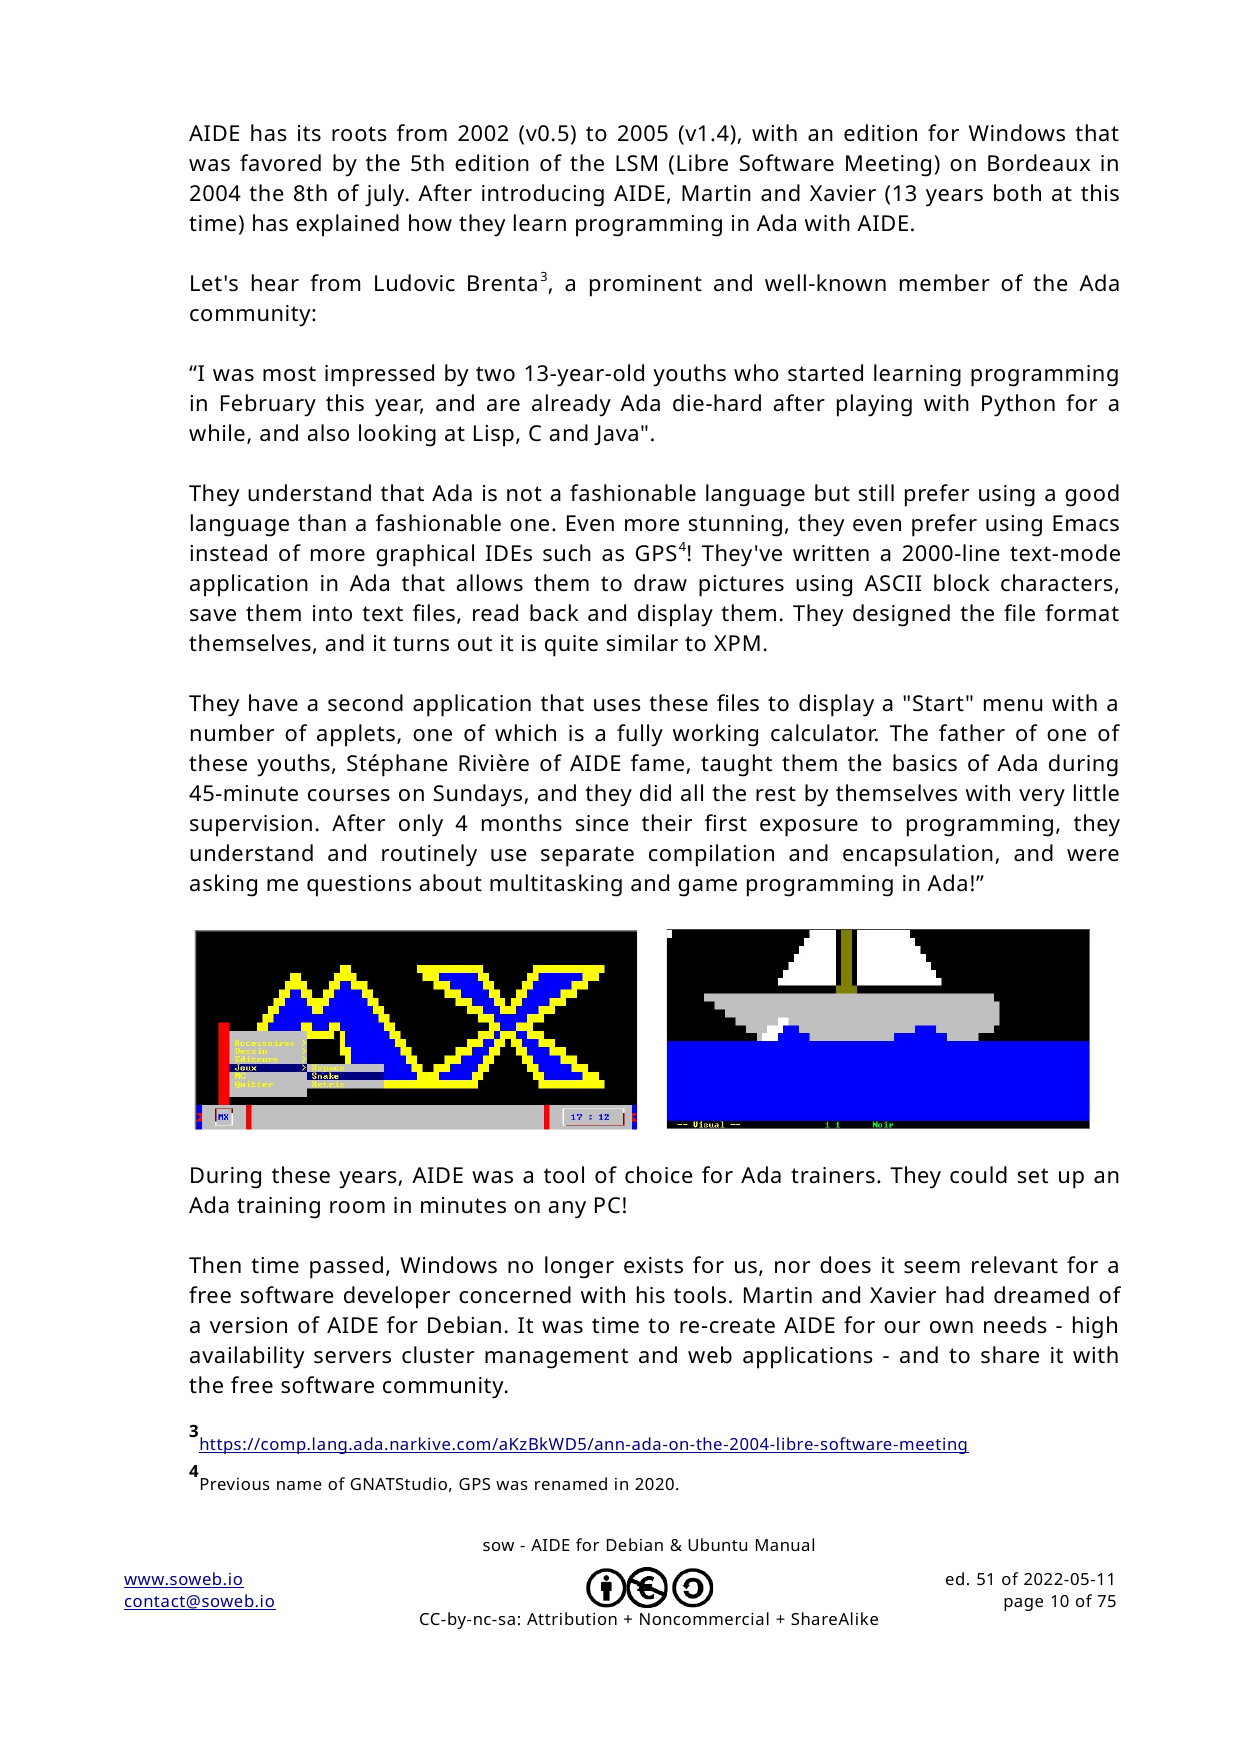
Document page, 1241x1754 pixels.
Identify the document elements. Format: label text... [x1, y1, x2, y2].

text “I was most impressed by two 13-year-old youths who started learning programming in February this year, and are already Ada die-hard after playing with Python for a while, and also looking at Lisp, C and Java". [189, 358, 1122, 448]
text Previous name of GNATStudio, GPS was renamed in 2020. [189, 1459, 1122, 1499]
text They have a second application that uses these files to display a "Start" menu with a number of applets, one of which is a fully working calculator. The father of one of these youths, Stéphane Rivière of AIDE fame, taught them the basics of Ada during 45-minute courses on Sundays, and they did all the rest by themselves with very little supervision. After only 4 months since their first exposure to programming, they understand and routinely use separate compilation and encapsulation, and were asking me questions about multitasking and game programming in Ada!” [189, 658, 1122, 898]
text During these years, AIDE was a tool of choice for Ada trainers. They could set up an Ada training room in minutes on any PC! [189, 1159, 1122, 1219]
picture [194, 930, 638, 1130]
text Let's hear from Ludovic Brenta, a prominent and well-known member of the Ada community: [189, 268, 1122, 328]
picture [666, 929, 1091, 1129]
text Then time passed, Windows no longer exists for us, nor does it seem relevant for a free software developer concerned with his tools. Martin and Xavier had dreamed of a version of AIDE for Debian. It was time to re-create AIDE for our own needs - high availability servers cluster management and web applications - and to share it with the free software community. [189, 1249, 1122, 1399]
picture [585, 1567, 668, 1608]
text AIDE has its roots from 2002 (v0.5) to 2005 (v1.4), with an edition for Windows that was favored by the 5th edition of the LSM (Libre Software Meeting) on Bordeaux in 2004 the 8th of july. After introducing AIDE, Martin and Xavier (13 years both at this time) has explained how they learn programming in Ada with AIDE. [189, 118, 1122, 238]
picture [672, 1567, 714, 1608]
text They understand that Ada is not a fashionable language but still prefer using a good language than a fashionable one. Even more stunning, they even prefer using Emacs instead of more graphical IDEs such as GPS! They've written a 2000-line text-mode application in Ada that allows them to draw pictures using ASCII block characters, save them into text files, read back and display them. They designed the file format themselves, and it turns out it is quite similar to XPM. [189, 478, 1122, 658]
text https://comp.lang.ada.narkive.com/aKzBkWD5/ann-ada-on-the-2004-libre-software-meeting [189, 1420, 1122, 1459]
